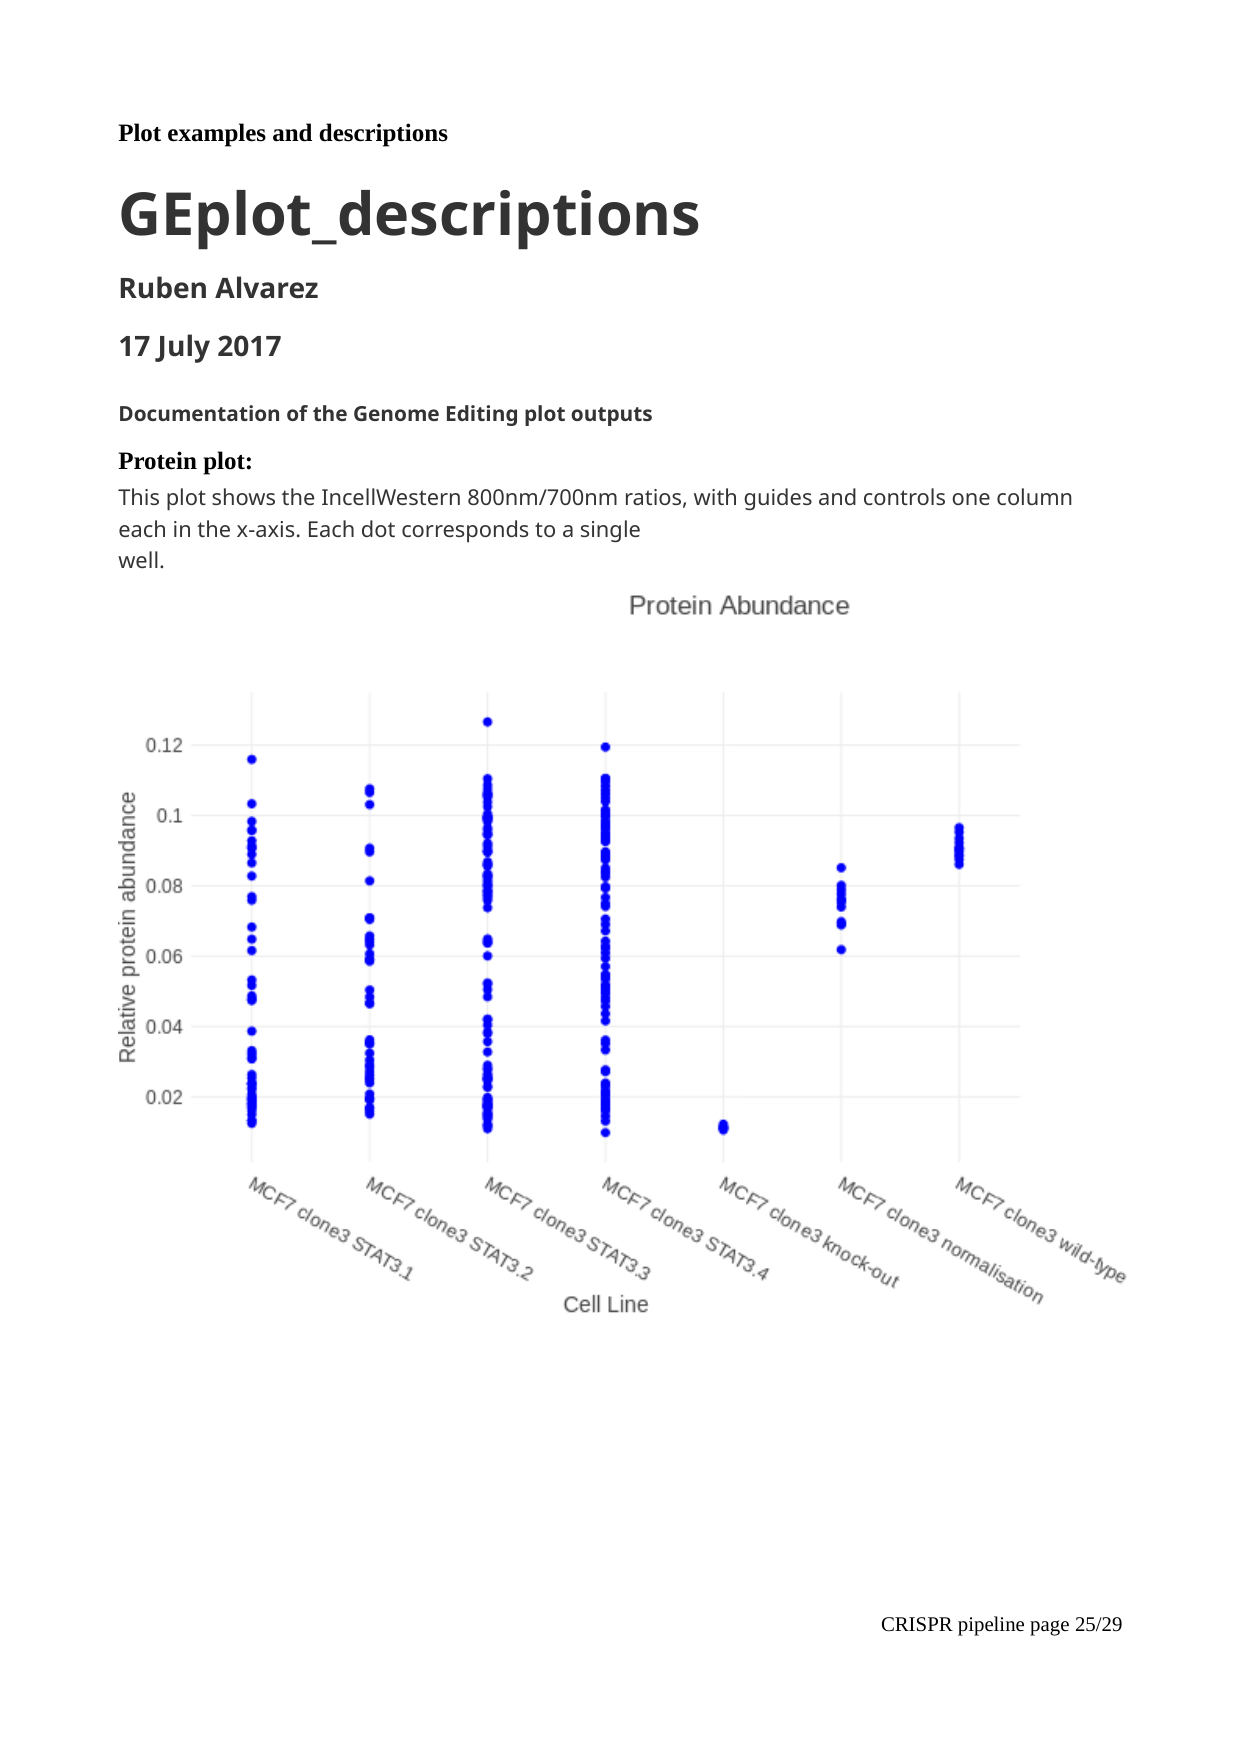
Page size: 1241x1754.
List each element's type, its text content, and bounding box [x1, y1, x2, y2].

picture [118, 574, 1167, 1314]
subtitle Ruben Alvarez [118, 268, 1122, 307]
title Plot examples and descriptions [118, 118, 1122, 147]
subtitle GEplot_descriptions [118, 172, 1122, 253]
subtitle 17 July 2017 [118, 326, 1122, 364]
text This plot shows the IncellWestern 800nm/700nm ratios, with guides and controls one column each in the x-axis. Each dot corresponds to a single well. [118, 481, 1122, 574]
subtitle Documentation of the Genome Editing plot outputs [118, 399, 1122, 428]
title Protein plot: [118, 446, 1122, 475]
